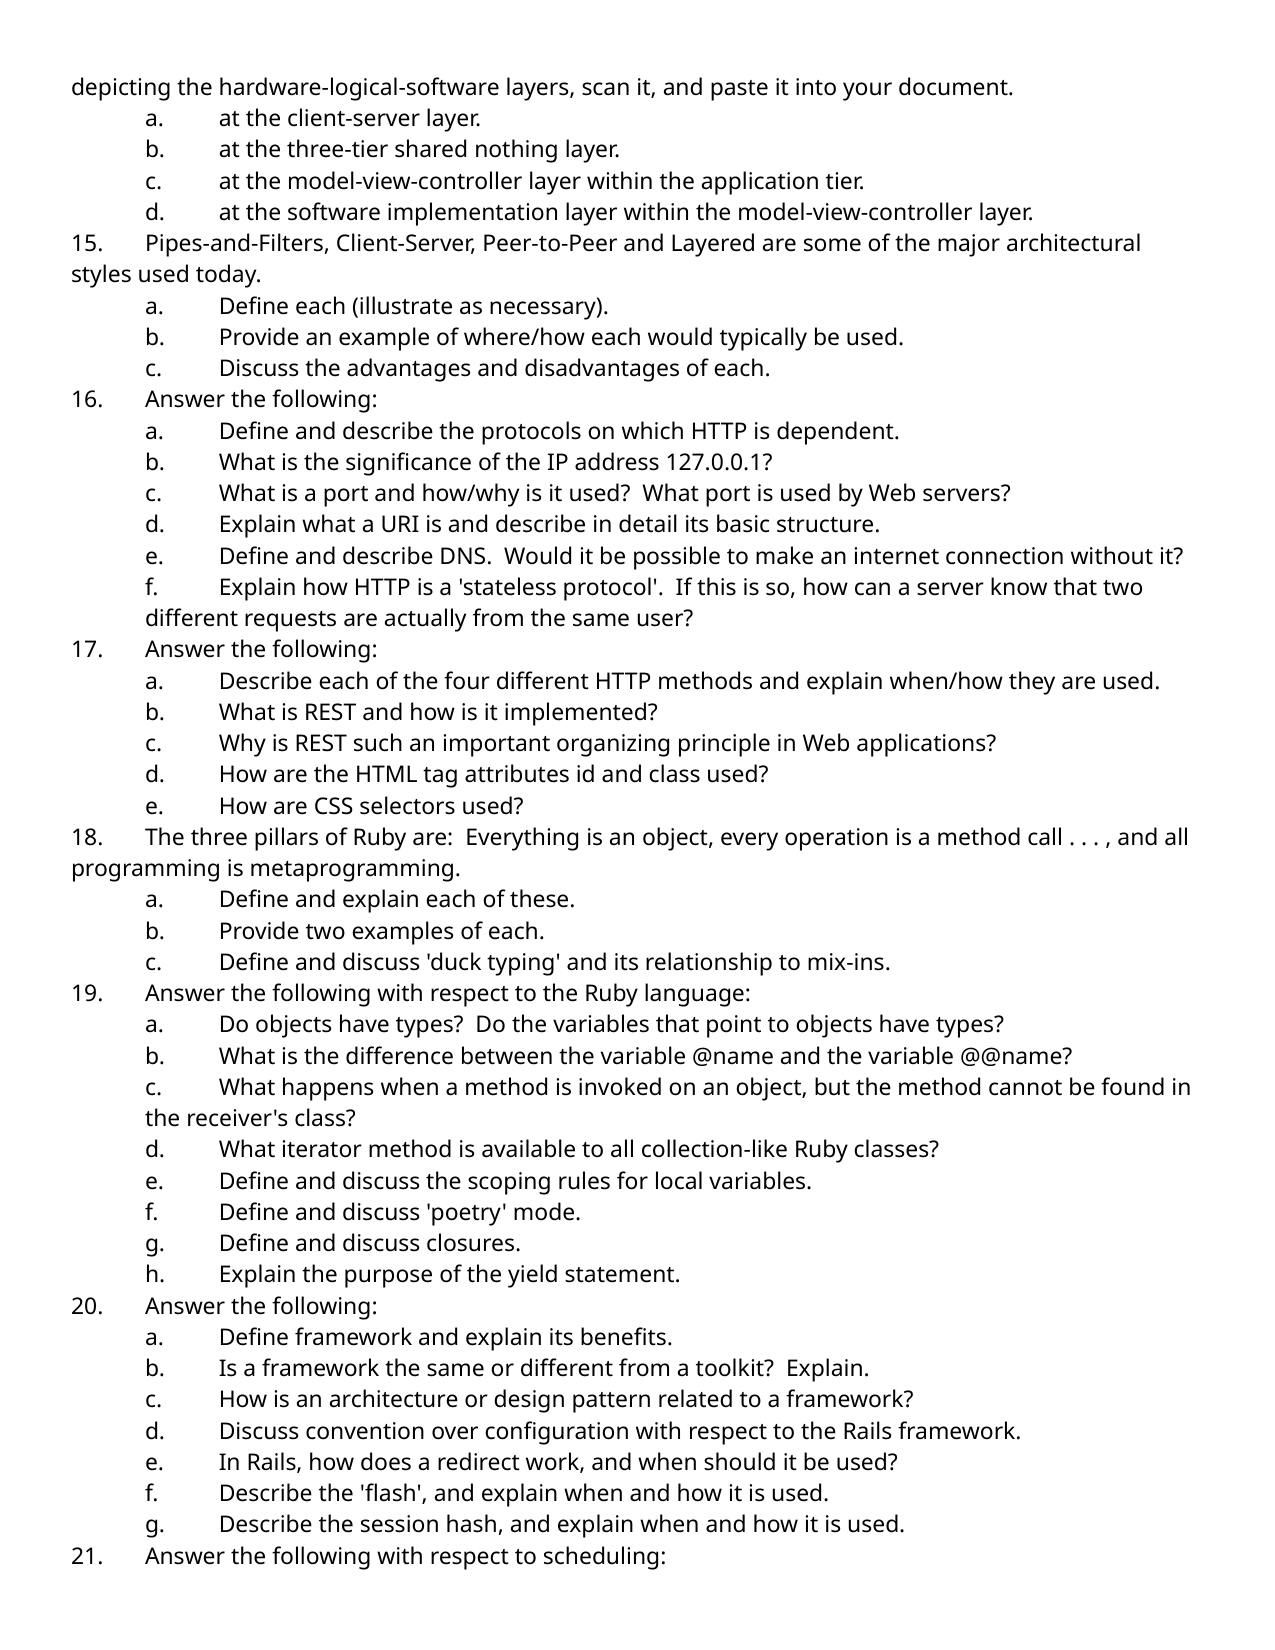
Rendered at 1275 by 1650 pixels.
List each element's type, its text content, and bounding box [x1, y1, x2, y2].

text c. What is a port and how/why is it used? What port is used by Web servers? [145, 477, 1204, 508]
text b. Provide two examples of each. [145, 914, 1204, 946]
text b. What is REST and how is it implemented? [145, 696, 1204, 727]
text a. at the client-server layer. [145, 102, 1204, 133]
text f. Explain how HTTP is a 'stateless protocol'. If this is so, how can a server know that two different requests are actually from the same user? [145, 571, 1204, 633]
text e. Define and describe DNS. Would it be possible to make an internet connection without it? [145, 539, 1204, 571]
text 18. The three pillars of Ruby are: Everything is an object, every operation is a method call . . . , and all programming is metaprogramming. [71, 821, 1204, 883]
text e. In Rails, how does a redirect work, and when should it be used? [145, 1446, 1204, 1477]
text a. Describe each of the four different HTTP methods and explain when/how they are used. [145, 664, 1204, 696]
text b. What is the significance of the IP address 127.0.0.1? [145, 446, 1204, 477]
text e. How are CSS selectors used? [145, 789, 1204, 821]
text c. at the model-view-controller layer within the application tier. [145, 164, 1204, 196]
text c. Discuss the advantages and disadvantages of each. [145, 352, 1204, 383]
text b. Is a framework the same or different from a toolkit? Explain. [145, 1352, 1204, 1383]
text 16. Answer the following: [71, 383, 1204, 414]
text 15. Pipes-and-Filters, Client-Server, Peer-to-Peer and Layered are some of the major architectural styles used today. [71, 227, 1204, 289]
text 20. Answer the following: [71, 1289, 1204, 1321]
text a. Define and describe the protocols on which HTTP is dependent. [145, 414, 1204, 446]
text b. at the three-tier shared nothing layer. [145, 133, 1204, 164]
text a. Define each (illustrate as necessary). [145, 289, 1204, 321]
text c. How is an architecture or design pattern related to a framework? [145, 1383, 1204, 1414]
text e. Define and discuss the scoping rules for local variables. [145, 1164, 1204, 1196]
text a. Define framework and explain its benefits. [145, 1321, 1204, 1352]
text 17. Answer the following: [71, 633, 1204, 664]
text a. Do objects have types? Do the variables that point to objects have types? [145, 1008, 1204, 1039]
text f. Define and discuss 'poetry' mode. [145, 1196, 1204, 1227]
text depicting the hardware-logical-software layers, scan it, and paste it into your document. [71, 71, 1204, 102]
text c. Define and discuss 'duck typing' and its relationship to mix-ins. [145, 946, 1204, 977]
text c. What happens when a method is invoked on an object, but the method cannot be found in the receiver's class? [145, 1071, 1204, 1133]
text b. Provide an example of where/how each would typically be used. [145, 321, 1204, 352]
text d. Discuss convention over configuration with respect to the Rails framework. [145, 1414, 1204, 1446]
text 21. Answer the following with respect to scheduling: [71, 1539, 1204, 1571]
text d. at the software implementation layer within the model-view-controller layer. [145, 196, 1204, 227]
text a. Define and explain each of these. [145, 883, 1204, 914]
text c. Why is REST such an important organizing principle in Web applications? [145, 727, 1204, 758]
text 19. Answer the following with respect to the Ruby language: [71, 977, 1204, 1008]
text d. What iterator method is available to all collection-like Ruby classes? [145, 1133, 1204, 1164]
text h. Explain the purpose of the yield statement. [145, 1258, 1204, 1289]
text g. Define and discuss closures. [145, 1227, 1204, 1258]
text d. How are the HTML tag attributes id and class used? [145, 758, 1204, 789]
text g. Describe the session hash, and explain when and how it is used. [145, 1508, 1204, 1539]
text d. Explain what a URI is and describe in detail its basic structure. [145, 508, 1204, 539]
text b. What is the difference between the variable @name and the variable @@name? [145, 1039, 1204, 1071]
text f. Describe the 'flash', and explain when and how it is used. [145, 1477, 1204, 1508]
